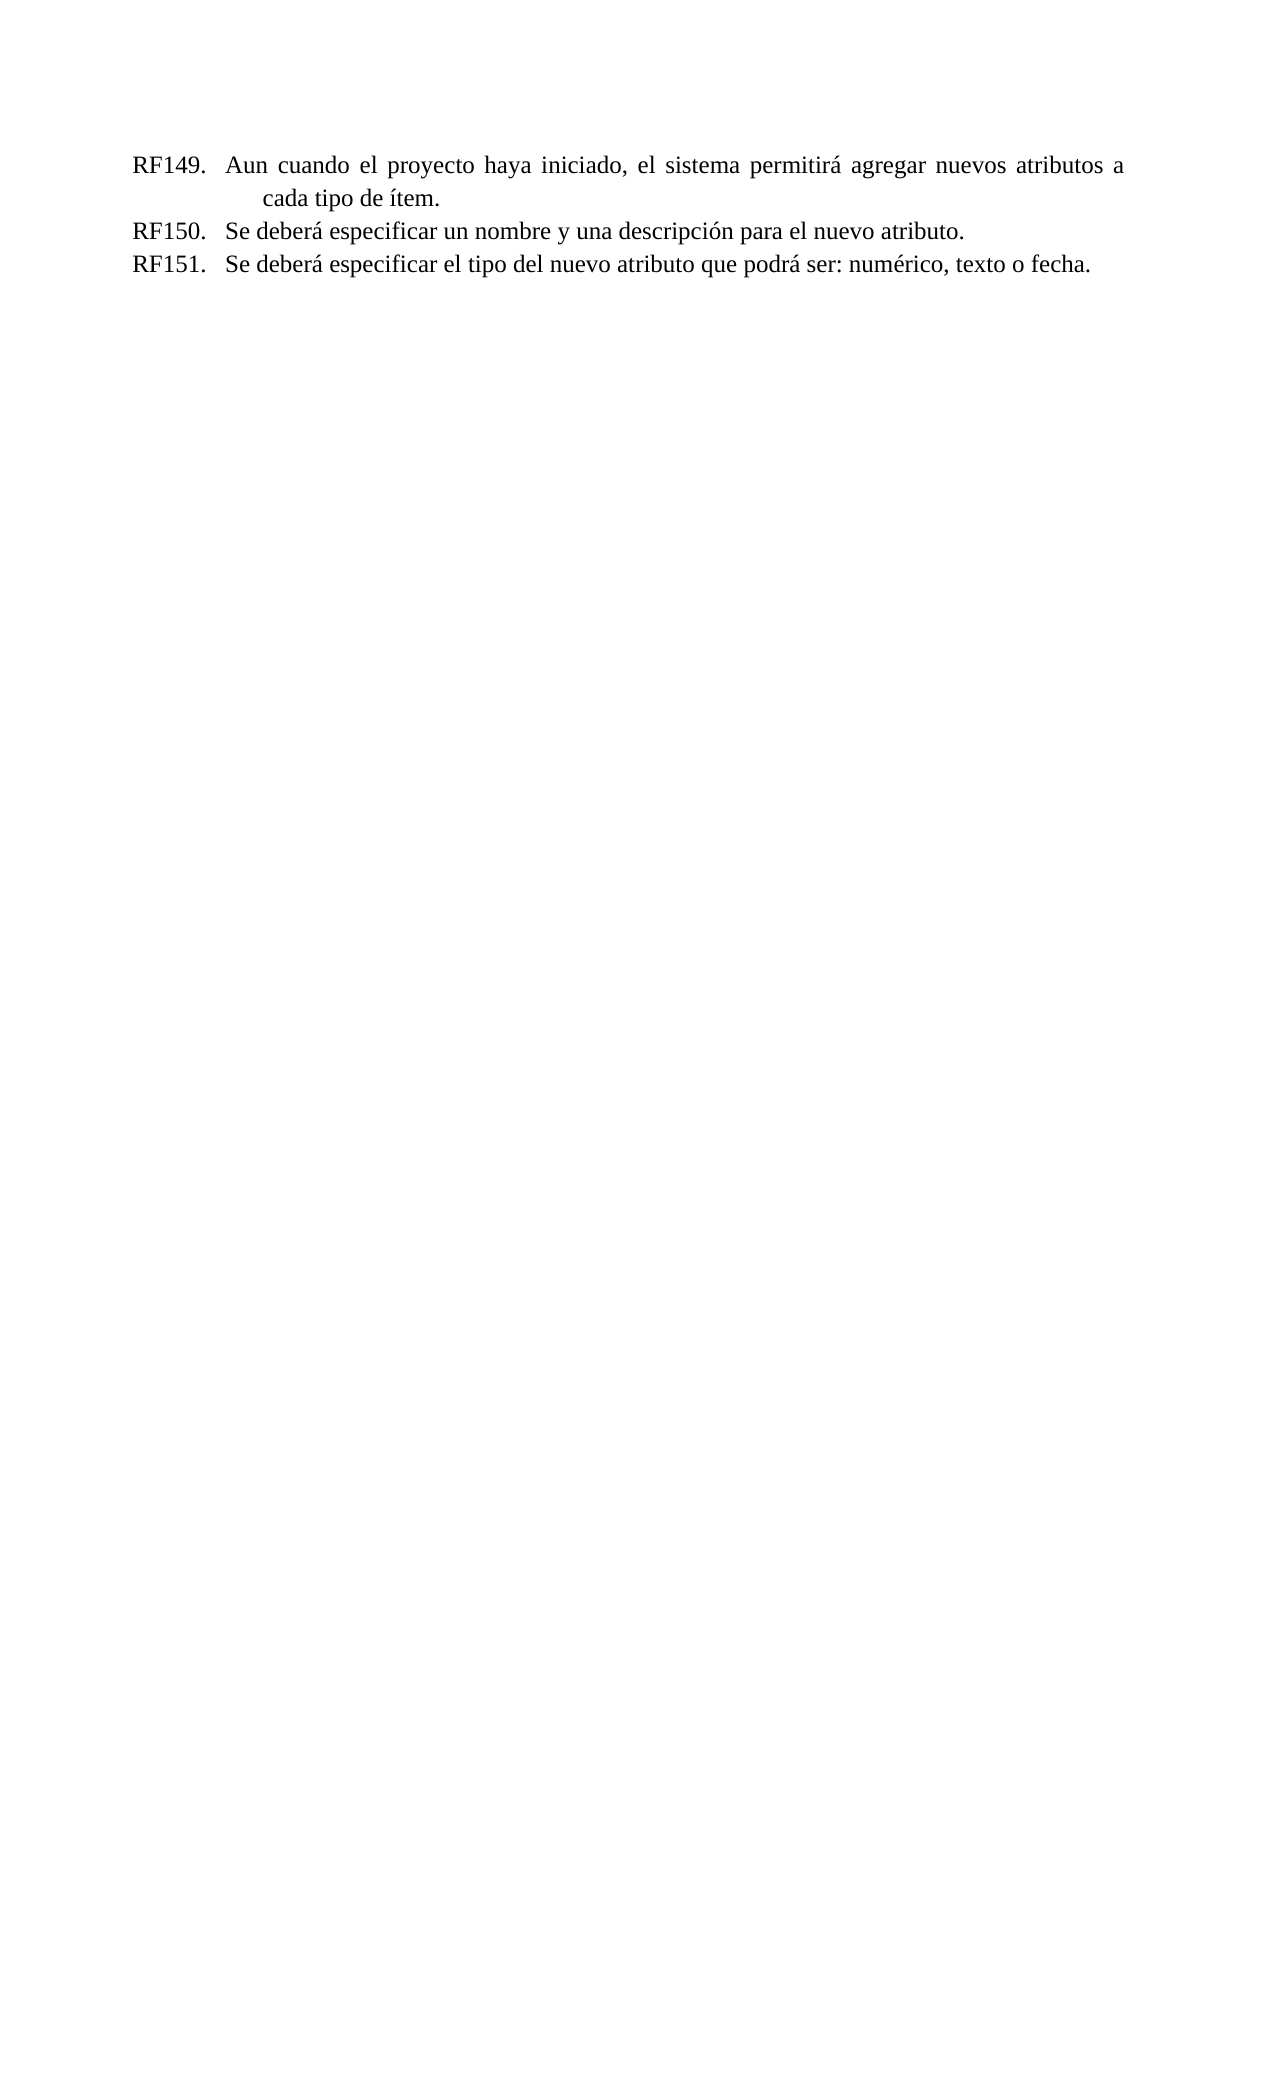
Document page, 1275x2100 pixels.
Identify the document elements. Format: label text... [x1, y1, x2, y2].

list Aun cuando el proyecto haya iniciado, el sistema permitirá agregar nuevos atributos a cada tipo de ítem. [206, 150, 1125, 212]
list Se deberá especificar el tipo del nuevo atributo que podrá ser: numérico, texto o fecha. [206, 249, 1125, 278]
list Se deberá especificar un nombre y una descripción para el nuevo atributo. [206, 216, 1125, 245]
